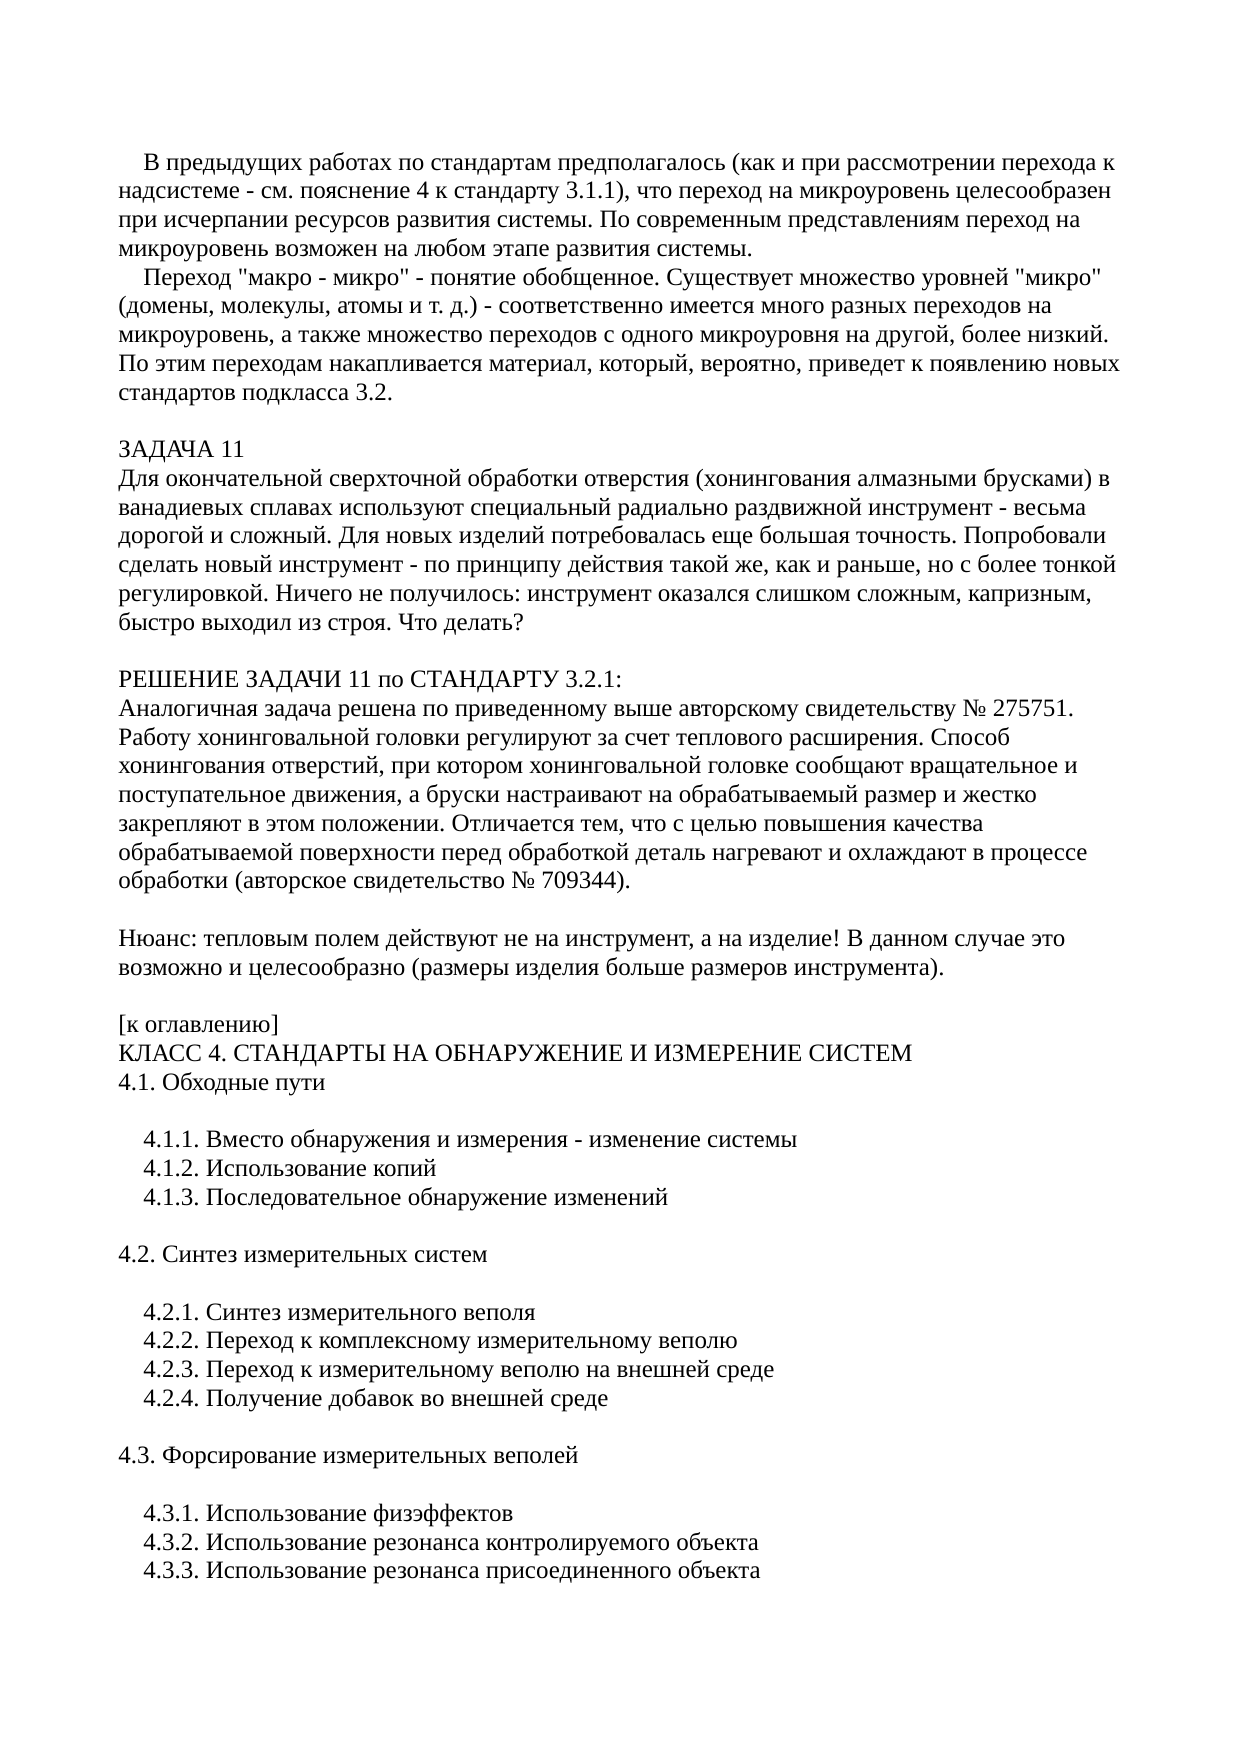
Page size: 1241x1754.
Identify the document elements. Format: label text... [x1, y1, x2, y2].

text Нюанс: тепловым полем действуют не на инструмент, а на изделие! В данном случае это возможно и целесообразно (размеры изделия больше размеров инструмента). [118, 923, 1122, 981]
text 4.1.1. Вместо обнаружения и измерения - изменение системы [118, 1124, 1122, 1153]
text 4.2.2. Переход к комплексному измерительному веполю [118, 1326, 1122, 1354]
text 4.2.3. Переход к измерительному веполю на внешней среде [118, 1354, 1122, 1383]
text КЛАСС 4. СТАНДАРТЫ НА ОБНАРУЖЕНИЕ И ИЗМЕРЕНИЕ СИСТЕМ [118, 1038, 1122, 1067]
text Переход "макро - микро" - понятие обобщенное. Существует множество уровней "микро" (домены, молекулы, атомы и т. д.) - соответственно имеется много разных переходов на микроуровень, а также множество переходов с одного микроуровня на другой, более низкий. По этим переходам накапливается материал, который, вероятно, приведет к появлению новых стандартов подкласса 3.2. [118, 262, 1122, 406]
text Для окончательной сверхточной обработки отверстия (хонингования алмазными брусками) в ванадиевых сплавах используют специальный радиально раздвижной инструмент - весьма дорогой и сложный. Для новых изделий потребовалась еще большая точность. Попробовали сделать новый инструмент - по принципу действия такой же, как и раньше, но с более тонкой регулировкой. Ничего не получилось: инструмент оказался слишком сложным, капризным, быстро выходил из строя. Что делать? [118, 463, 1122, 636]
text 4.2.4. Получение добавок во внешней среде [118, 1383, 1122, 1412]
text 4.3.2. Использование резонанса контролируемого объекта [118, 1527, 1122, 1556]
text 4.3.3. Использование резонанса присоединенного объекта [118, 1556, 1122, 1584]
text 4.3. Форсирование измерительных веполей [118, 1441, 1122, 1469]
text 4.1. Обходные пути [118, 1067, 1122, 1096]
text 4.1.2. Использование копий [118, 1153, 1122, 1182]
text Аналогичная задача решена по приведенному выше авторскому свидетельству № 275751. Работу хонинговальной головки регулируют за счет теплового расширения. Способ хонингования отверстий, при котором хонинговальной головке сообщают вращательное и поступательное движения, а бруски настраивают на обрабатываемый размер и жестко закрепляют в этом положении. Отличается тем, что с целью повышения качества обрабатываемой поверхности перед обработкой деталь нагревают и охлаждают в процессе обработки (авторское свидетельство № 709344). [118, 693, 1122, 894]
text [к оглавлению] [118, 1009, 1122, 1038]
text В предыдущих работах по стандартам предполагалось (как и при рассмотрении перехода к надсистеме - см. пояснение 4 к стандарту 3.1.1), что переход на микроуровень целесообразен при исчерпании ресурсов развития системы. По современным представлениям переход на микроуровень возможен на любом этапе развития системы. [118, 147, 1122, 262]
text 4.1.3. Последовательное обнаружение изменений [118, 1182, 1122, 1211]
text 4.3.1. Использование физэффектов [118, 1498, 1122, 1527]
text ЗАДАЧА 11 [118, 434, 1122, 463]
text РЕШЕНИЕ ЗАДАЧИ 11 по СТАНДАРТУ 3.2.1: [118, 664, 1122, 693]
text 4.2. Синтез измерительных систем [118, 1239, 1122, 1268]
text 4.2.1. Синтез измерительного веполя [118, 1297, 1122, 1326]
